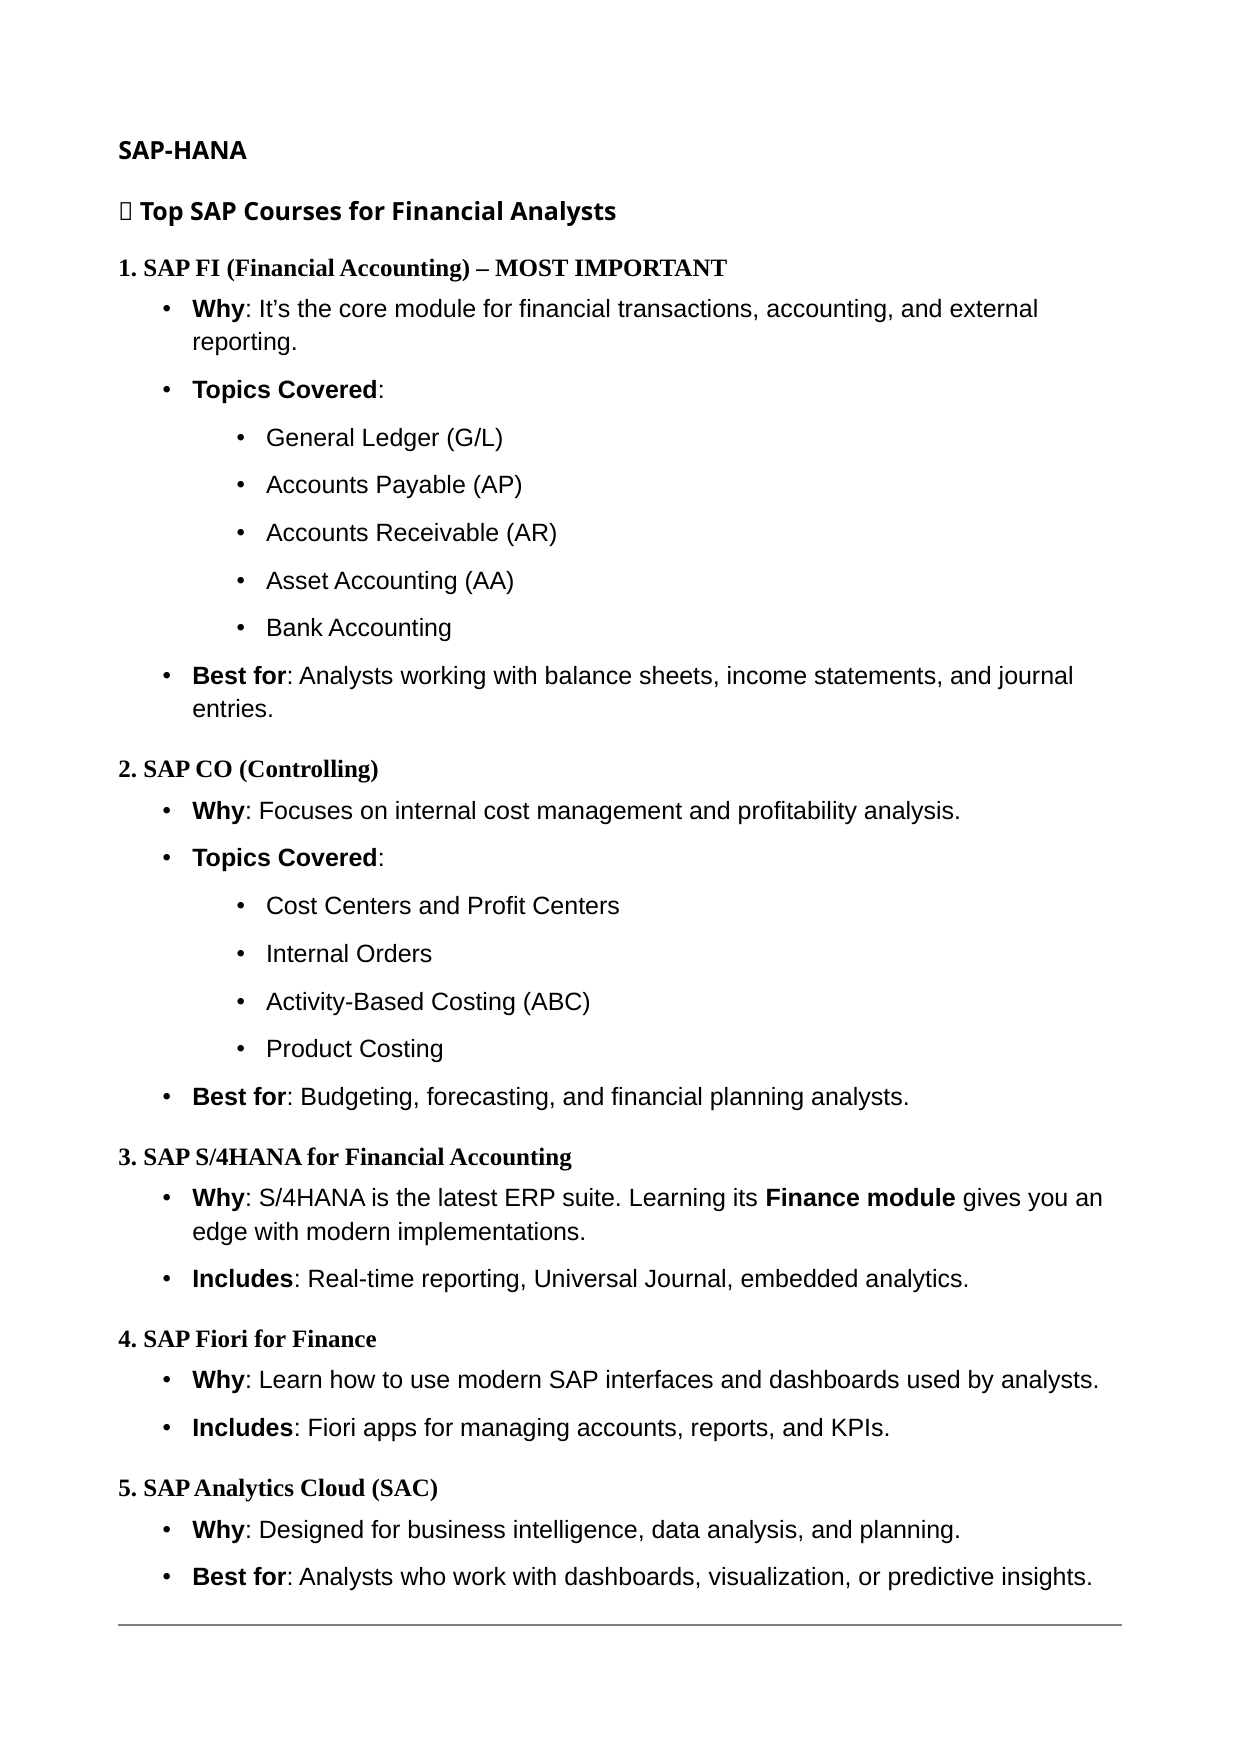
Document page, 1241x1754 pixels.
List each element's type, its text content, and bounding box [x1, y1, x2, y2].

list Internal Orders [236, 939, 1122, 968]
subtitle 2. SAP CO (Controlling) [118, 754, 1122, 783]
list Cost Centers and Profit Centers [236, 891, 1122, 920]
subtitle SAP-HANA [118, 133, 1122, 167]
list Includes: Fiori apps for managing accounts, reports, and KPIs. [162, 1413, 1122, 1442]
list Topics Covered: [162, 843, 1122, 872]
list Includes: Real-time reporting, Universal Journal, embedded analytics. [162, 1264, 1122, 1293]
list General Ledger (G/L) [236, 423, 1122, 451]
list Why: Designed for business intelligence, data analysis, and planning. [162, 1515, 1122, 1543]
list Asset Accounting (AA) [236, 566, 1122, 594]
list Best for: Analysts working with balance sheets, income statements, and journal entries. [162, 661, 1122, 723]
list Accounts Receivable (AR) [236, 518, 1122, 547]
list Why: Learn how to use modern SAP interfaces and dashboards used by analysts. [162, 1366, 1122, 1394]
list Why: Focuses on internal cost management and profitability analysis. [162, 796, 1122, 824]
subtitle 1. SAP FI (Financial Accounting) – MOST IMPORTANT [118, 253, 1122, 282]
list Best for: Budgeting, forecasting, and financial planning analysts. [162, 1082, 1122, 1111]
list Activity-Based Costing (ABC) [236, 986, 1122, 1015]
list Topics Covered: [162, 375, 1122, 404]
subtitle 5. SAP Analytics Cloud (SAC) [118, 1473, 1122, 1502]
list Bank Accounting [236, 613, 1122, 642]
list Why: It’s the core module for financial transactions, accounting, and external reporting. [162, 294, 1122, 356]
list Accounts Payable (AP) [236, 470, 1122, 499]
subtitle 4. SAP Fiori for Finance [118, 1324, 1122, 1353]
list Why: S/4HANA is the latest ERP suite. Learning its Finance module gives you an edge with modern implementations. [162, 1183, 1122, 1245]
list Best for: Analysts who work with dashboards, visualization, or predictive insights. [162, 1562, 1122, 1591]
list Product Costing [236, 1034, 1122, 1063]
subtitle ✅ Top SAP Courses for Financial Analysts [118, 194, 1122, 228]
subtitle 3. SAP S/4HANA for Financial Accounting [118, 1142, 1122, 1171]
